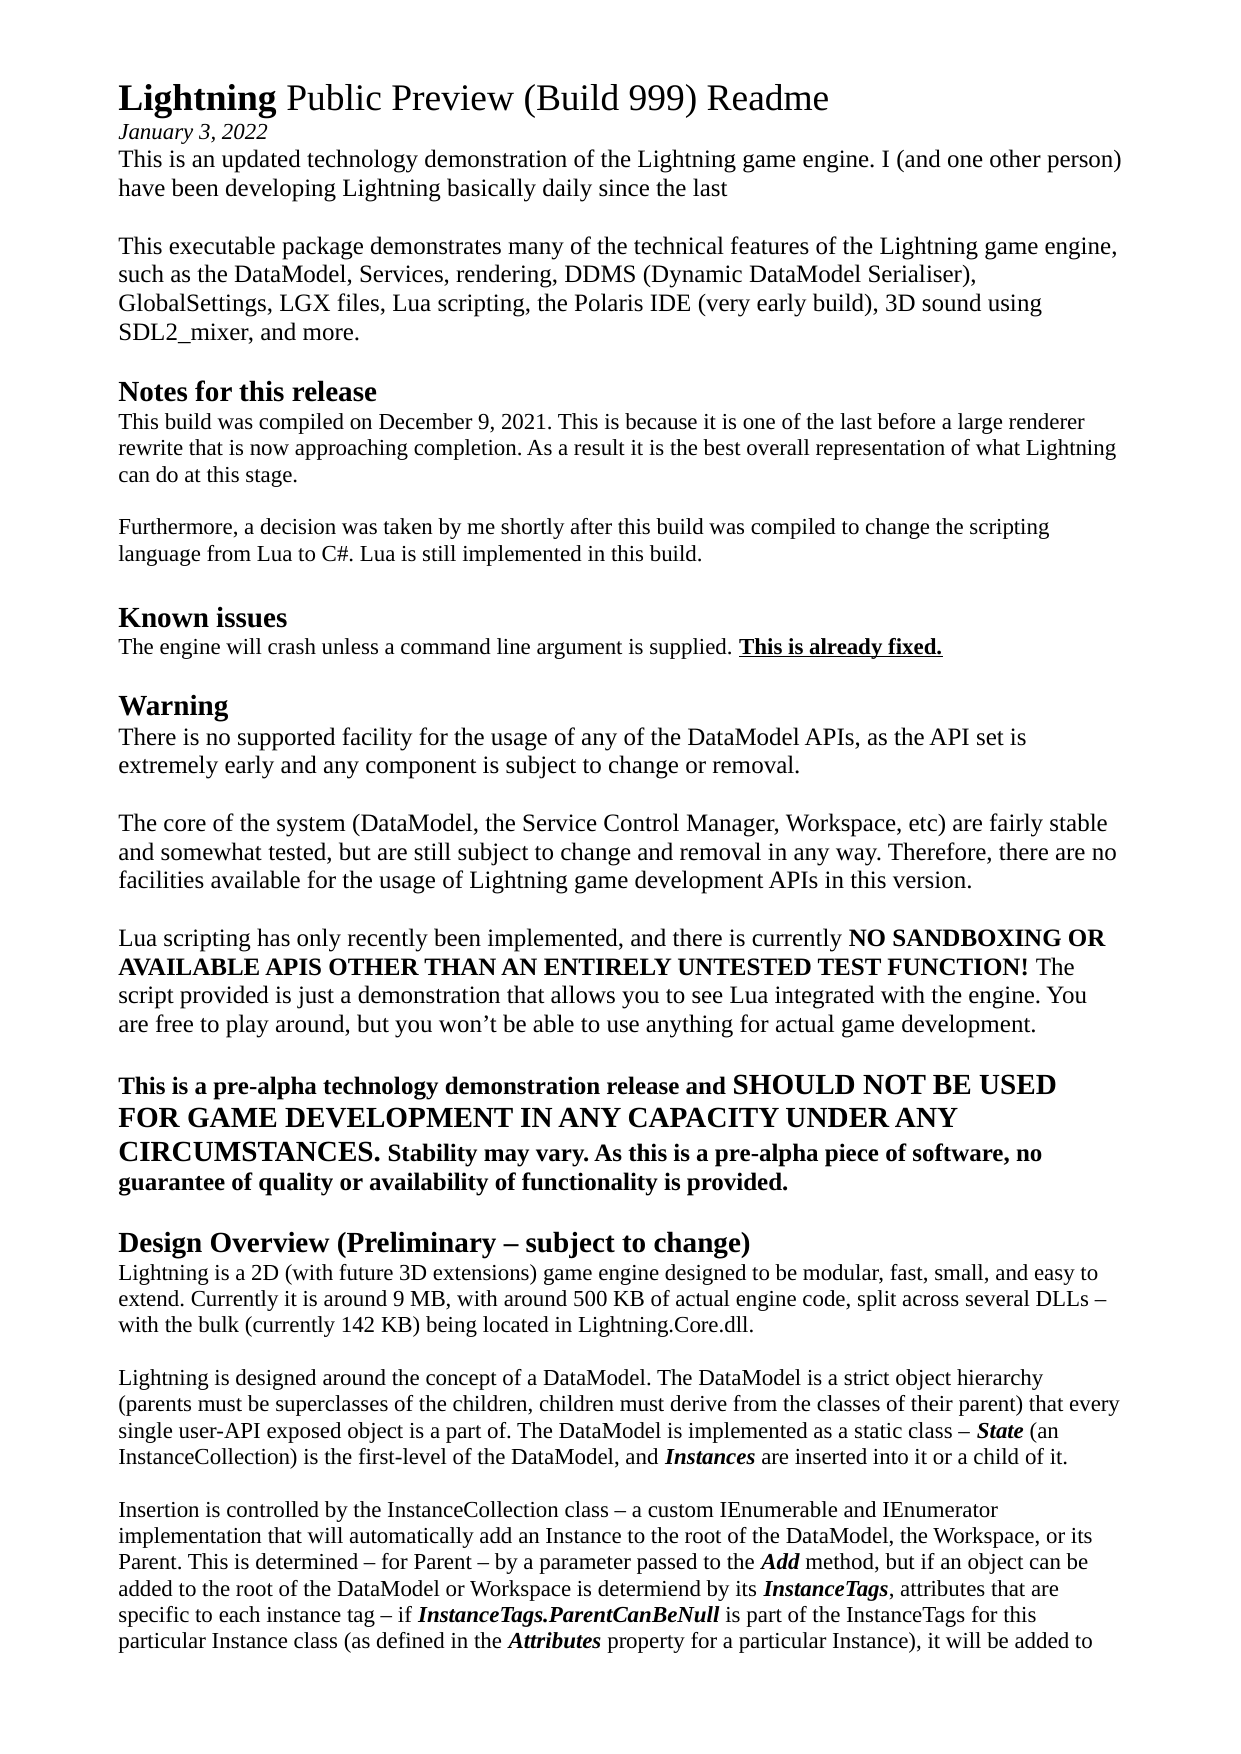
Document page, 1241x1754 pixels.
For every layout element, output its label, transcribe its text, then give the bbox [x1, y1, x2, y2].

text This is an updated technology demonstration of the Lightning game engine. I (and one other person) have been developing Lightning basically daily since the last [118, 144, 1122, 202]
text This executable package demonstrates many of the technical features of the Lightning game engine, such as the DataModel, Services, rendering, DDMS (Dynamic DataModel Serialiser), GlobalSettings, LGX files, Lua scripting, the Polaris IDE (very early build), 3D sound using SDL2_mixer, and more. [118, 231, 1122, 346]
text Lightning is a 2D (with future 3D extensions) game engine designed to be modular, fast, small, and easy to extend. Currently it is around 9 MB, with around 500 KB of actual engine code, split across several DLLs – with the bulk (currently 142 KB) being located in Lightning.Core.dll. [118, 1258, 1122, 1338]
text This build was compiled on December 9, 2021. This is because it is one of the last before a large renderer rewrite that is now approaching completion. As a result it is the best overall representation of what Lightning can do at this stage. [118, 408, 1122, 487]
text The engine will crash unless a command line argument is supplied. This is already fixed. [118, 633, 1122, 659]
text Lightning is designed around the concept of a DataModel. The DataModel is a strict object hierarchy (parents must be superclasses of the children, children must derive from the classes of their parent) that every single user-API exposed object is a part of. The DataModel is implemented as a static class – State (an InstanceCollection) is the first-level of the DataModel, and Instances are inserted into it or a child of it. [118, 1364, 1122, 1469]
text There is no supported facility for the usage of any of the DataModel APIs, as the API set is extremely early and any component is subject to change or removal. [118, 722, 1122, 779]
text Notes for this release [118, 374, 1122, 408]
text Lua scripting has only recently been implemented, and there is currently NO SANDBOXING OR AVAILABLE APIS OTHER THAN AN ENTIRELY UNTESTED TEST FUNCTION! The script provided is just a demonstration that allows you to see Lua integrated with the engine. You are free to play around, but you won’t be able to use anything for actual game development. [118, 923, 1122, 1038]
text The core of the system (DataModel, the Service Control Manager, Workspace, etc) are fairly stable and somewhat tested, but are still subject to change and removal in any way. Therefore, there are no facilities available for the usage of Lightning game development APIs in this version. [118, 808, 1122, 894]
text Furthermore, a decision was taken by me shortly after this build was compiled to change the scripting language from Lua to C#. Lua is still implemented in this build. [118, 513, 1122, 566]
text This is a pre-alpha technology demonstration release and SHOULD NOT BE USED FOR GAME DEVELOPMENT IN ANY CAPACITY UNDER ANY CIRCUMSTANCES. Stability may vary. As this is a pre-alpha piece of software, no guarantee of quality or availability of functionality is provided. Design Overview (Preliminary – subject to change) [118, 1038, 1122, 1258]
text Insertion is controlled by the InstanceCollection class – a custom IEnumerable and IEnumerator implementation that will automatically add an Instance to the root of the DataModel, the Workspace, or its Parent. This is determined – for Parent – by a parameter passed to the Add method, but if an object can be added to the root of the DataModel or Workspace is determiend by its InstanceTags, attributes that are specific to each instance tag – if InstanceTags.ParentCanBeNull is part of the InstanceTags for this particular Instance class (as defined in the Attributes property for a particular Instance), it will be added to [118, 1496, 1122, 1654]
text Known issues [118, 600, 1122, 633]
text Warning [118, 688, 1122, 722]
